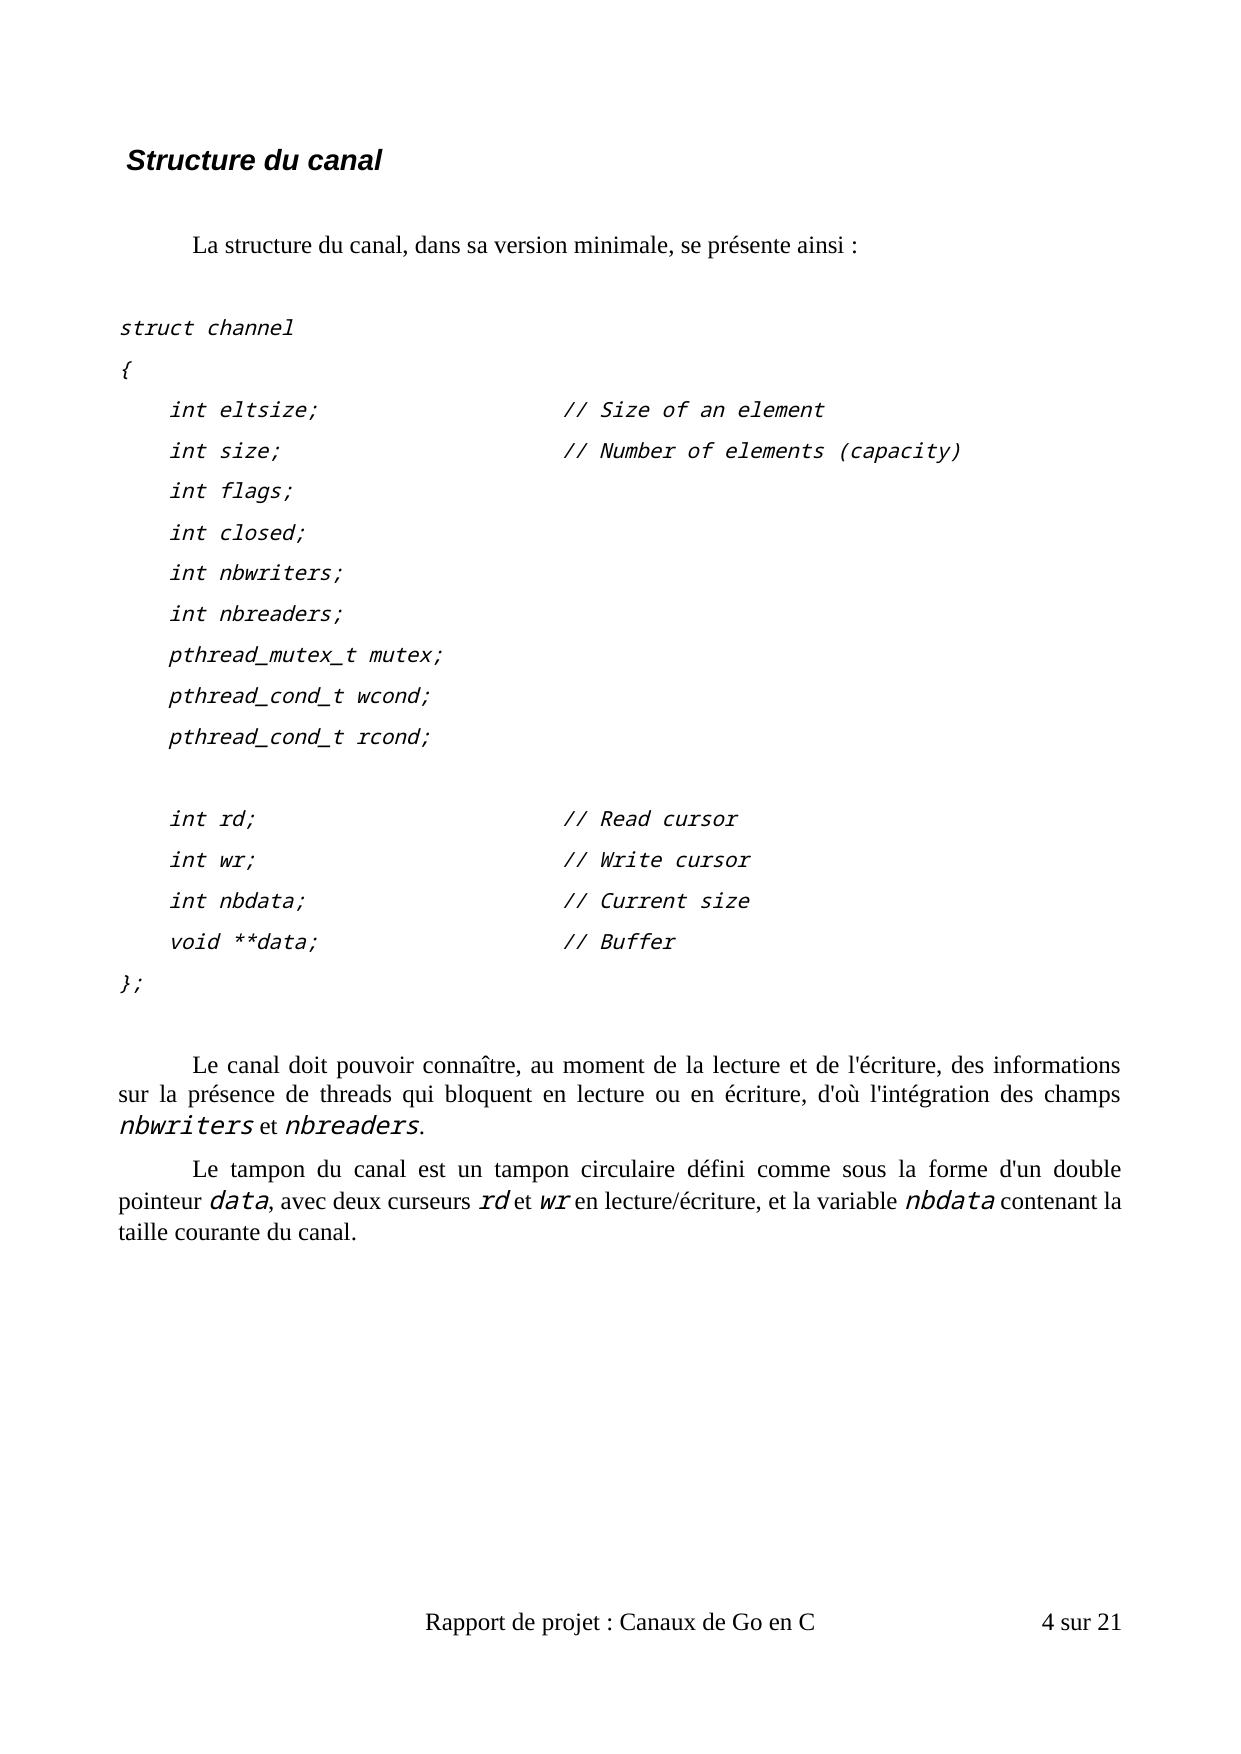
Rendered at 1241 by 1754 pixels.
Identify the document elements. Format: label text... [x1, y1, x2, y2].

text Le canal doit pouvoir connaître, au moment de la lecture et de l'écriture, des informations sur la présence de threads qui bloquent en lecture ou en écriture, d'où l'intégration des champs nbwriters et nbreaders. [118, 1050, 1122, 1142]
text { [118, 354, 1122, 382]
text struct channel [118, 313, 1122, 341]
text int nbdata; // Current size [118, 886, 1122, 914]
text int wr; // Write cursor [118, 845, 1122, 873]
text pthread_cond_t wcond; [118, 681, 1122, 710]
text void **data; // Buffer [118, 927, 1122, 955]
text int nbreaders; [118, 599, 1122, 628]
text int size; // Number of elements (capacity) [118, 436, 1122, 464]
text }; [118, 968, 1122, 996]
text Le tampon du canal est un tampon circulaire défini comme sous la forme d'un double pointeur data, avec deux curseurs rd et wr en lecture/écriture, et la variable nbdata contenant la taille courante du canal. [118, 1154, 1122, 1246]
text int flags; [118, 477, 1122, 505]
text int closed; [118, 518, 1122, 546]
text int eltsize; // Size of an element [118, 395, 1122, 423]
text La structure du canal, dans sa version minimale, se présente ainsi : [118, 230, 1122, 259]
text pthread_mutex_t mutex; [118, 640, 1122, 669]
text pthread_cond_t rcond; [118, 722, 1122, 751]
text int nbwriters; [118, 558, 1122, 587]
text int rd; // Read cursor [118, 804, 1122, 833]
subtitle Structure du canal [118, 143, 1122, 177]
